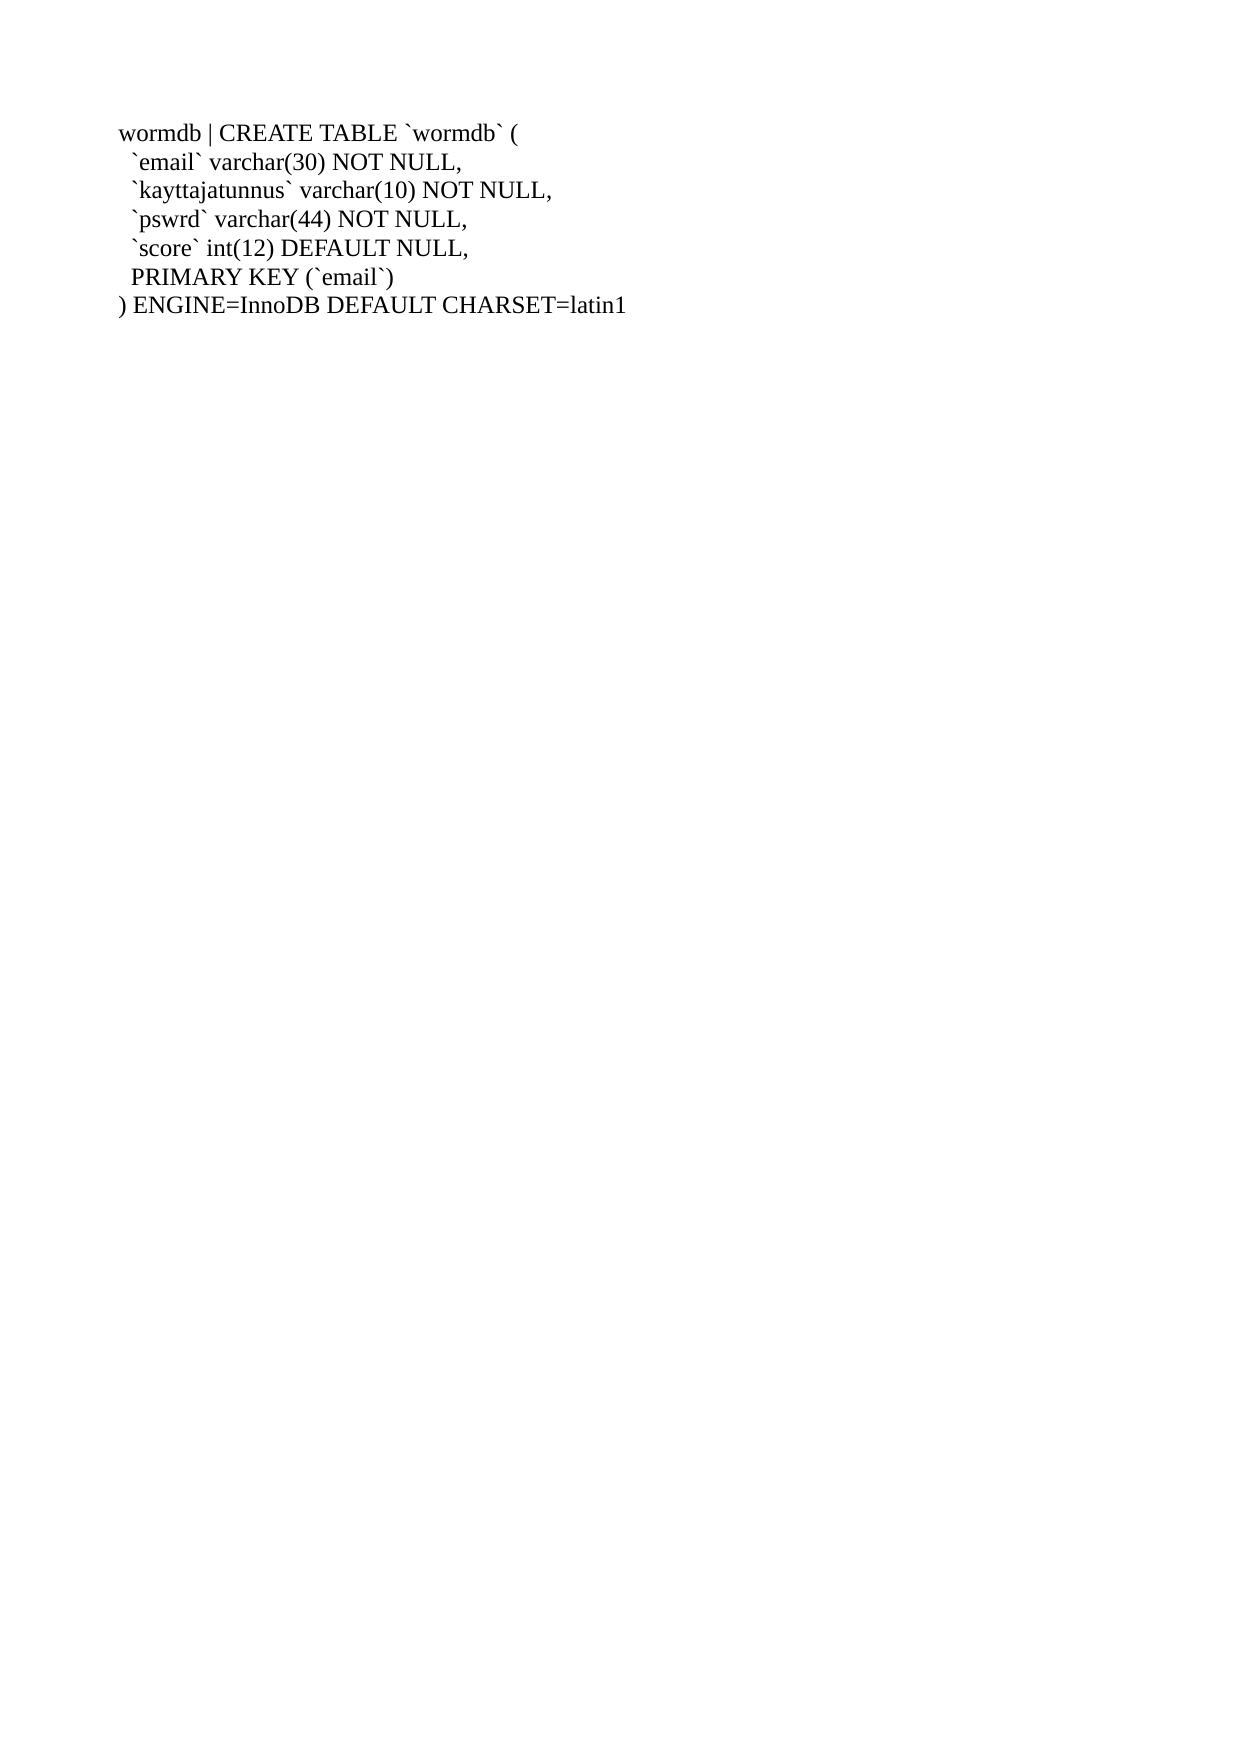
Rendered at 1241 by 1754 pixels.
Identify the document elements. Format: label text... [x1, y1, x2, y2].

text `score` int(12) DEFAULT NULL, [118, 233, 1122, 262]
text `pswrd` varchar(44) NOT NULL, [118, 204, 1122, 233]
text wormdb | CREATE TABLE `wormdb` ( [118, 118, 1122, 147]
text ) ENGINE=InnoDB DEFAULT CHARSET=latin1 [118, 291, 1122, 319]
text `email` varchar(30) NOT NULL, [118, 147, 1122, 176]
text `kayttajatunnus` varchar(10) NOT NULL, [118, 176, 1122, 204]
text PRIMARY KEY (`email`) [118, 262, 1122, 291]
